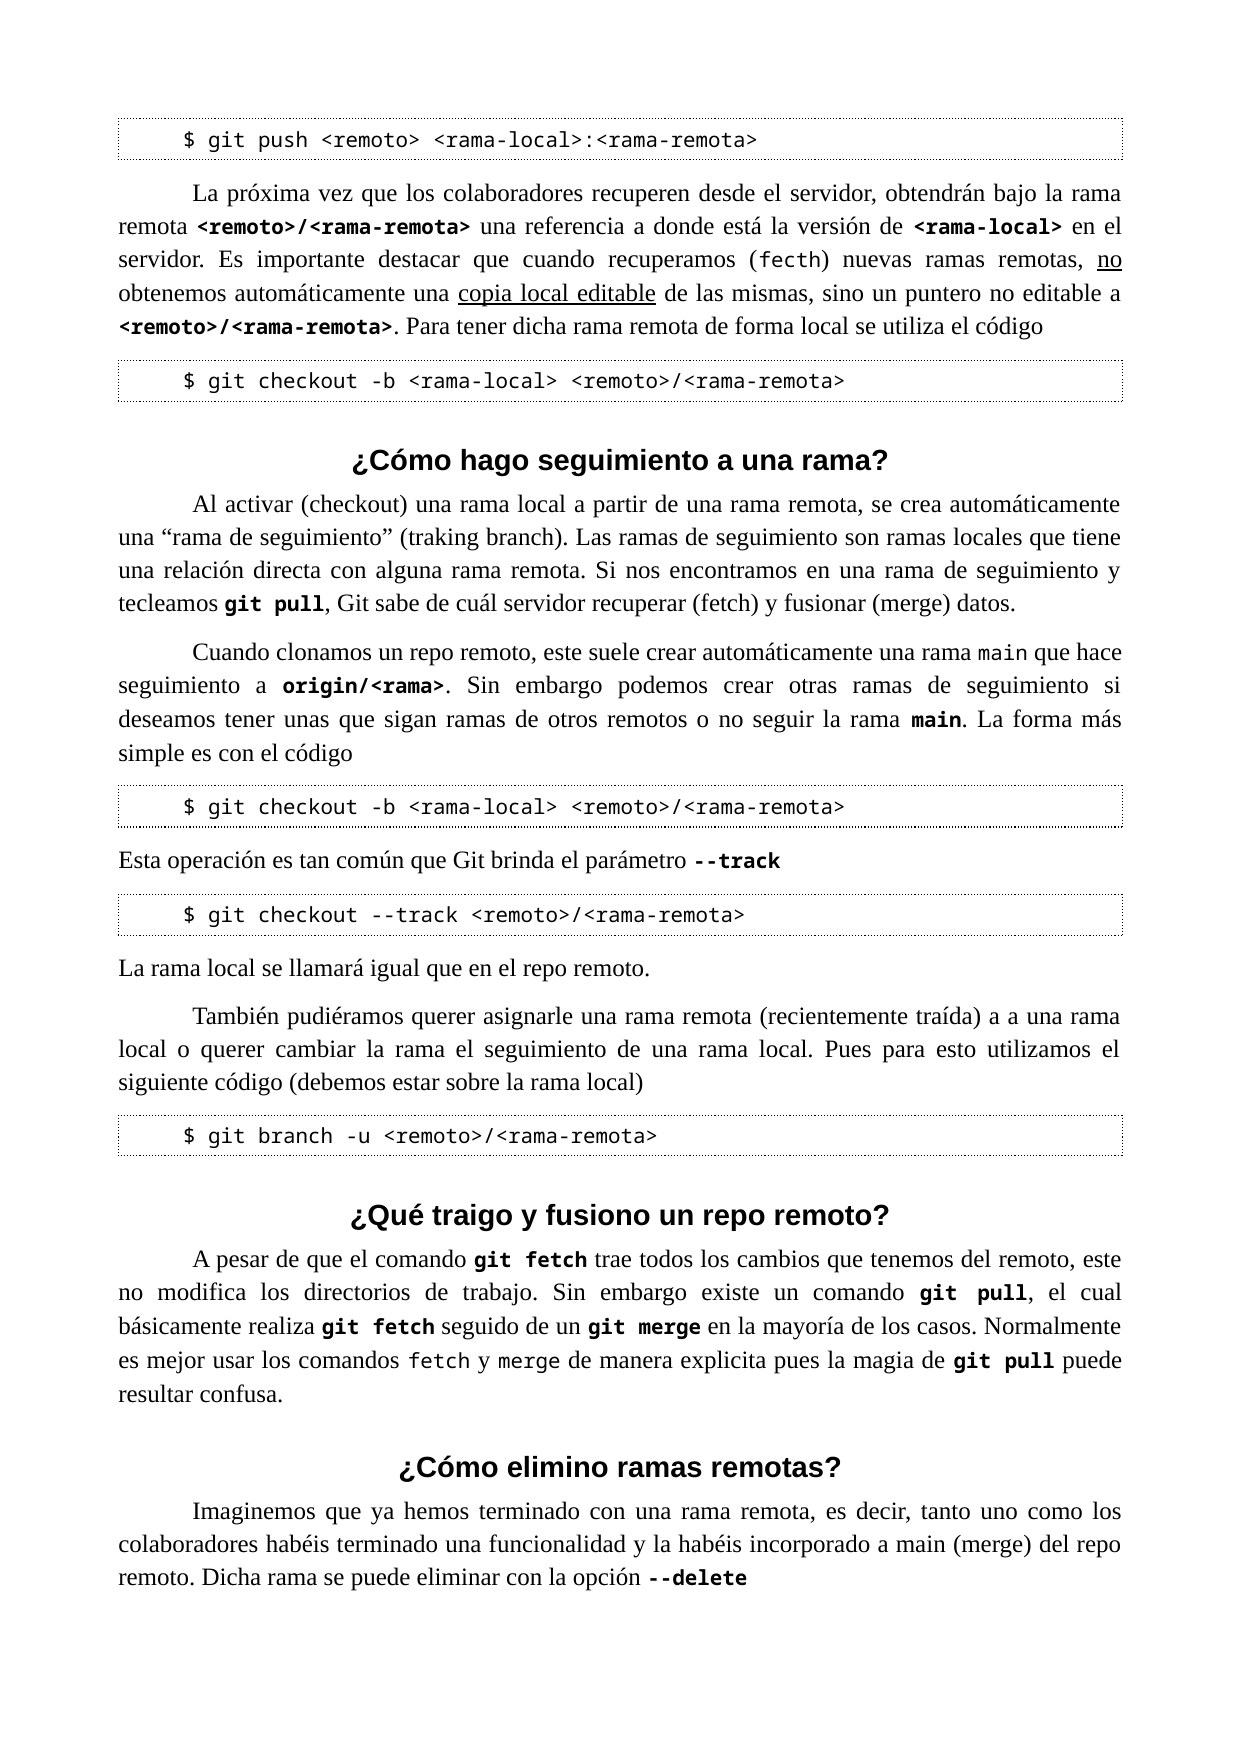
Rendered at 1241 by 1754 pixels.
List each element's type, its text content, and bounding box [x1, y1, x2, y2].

text Cuando clonamos un repo remoto, este suele crear automáticamente una rama main que hace seguimiento a origin/<rama>. Sin embargo podemos crear otras ramas de seguimiento si deseamos tener unas que sigan ramas de otros remotos o no seguir la rama main. La forma más simple es con el código [118, 637, 1122, 767]
text Esta operación es tan común que Git brinda el parámetro --track [118, 845, 1122, 874]
table_header $ git checkout -b <rama-local> <remoto>/<rama-remota> [118, 360, 1122, 401]
table_header $ git checkout --track <remoto>/<rama-remota> [118, 894, 1122, 934]
text También pudiéramos querer asignarle una rama remota (recientemente traída) a a una rama local o querer cambiar la rama el seguimiento de una rama local. Pues para esto utilizamos el siguiente código (debemos estar sobre la rama local) [118, 1001, 1122, 1096]
text La rama local se llamará igual que en el repo remoto. [118, 953, 1122, 982]
subtitle ¿Cómo elimino ramas remotas? [118, 1450, 1122, 1483]
text Imaginemos que ya hemos terminado con una rama remota, es decir, tanto uno como los colaboradores habéis terminado una funcionalidad y la habéis incorporado a main (merge) del repo remoto. Dicha rama se puede eliminar con la opción --delete [118, 1496, 1122, 1591]
table_header $ git branch -u <remoto>/<rama-remota> [118, 1115, 1122, 1155]
subtitle ¿Cómo hago seguimiento a una rama? [118, 443, 1122, 477]
subtitle ¿Qué traigo y fusiono un repo remoto? [118, 1198, 1122, 1231]
table_header $ git push <remoto> <rama-local>:<rama-remota> [118, 118, 1122, 159]
table_header $ git checkout -b <rama-local> <remoto>/<rama-remota> [118, 785, 1122, 826]
text Al activar (checkout) una rama local a partir de una rama remota, se crea automáticamente una “rama de seguimiento” (traking branch). Las ramas de seguimiento son ramas locales que tiene una relación directa con alguna rama remota. Si nos encontramos en una rama de seguimiento y tecleamos git pull, Git sabe de cuál servidor recuperar (fetch) y fusionar (merge) datos. [118, 489, 1122, 618]
text A pesar de que el comando git fetch trae todos los cambios que tenemos del remoto, este no modifica los directorios de trabajo. Sin embargo existe un comando git pull, el cual básicamente realiza git fetch seguido de un git merge en la mayoría de los casos. Normalmente es mejor usar los comandos fetch y merge de manera explicita pues la magia de git pull puede resultar confusa. [118, 1244, 1122, 1407]
text La próxima vez que los colaboradores recuperen desde el servidor, obtendrán bajo la rama remota <remoto>/<rama-remota> una referencia a donde está la versión de <rama-local> en el servidor. Es importante destacar que cuando recuperamos (fecth) nuevas ramas remotas, no obtenemos automáticamente una copia local editable de las mismas, sino un puntero no editable a <remoto>/<rama-remota>. Para tener dicha rama remota de forma local se utiliza el código [118, 178, 1122, 341]
